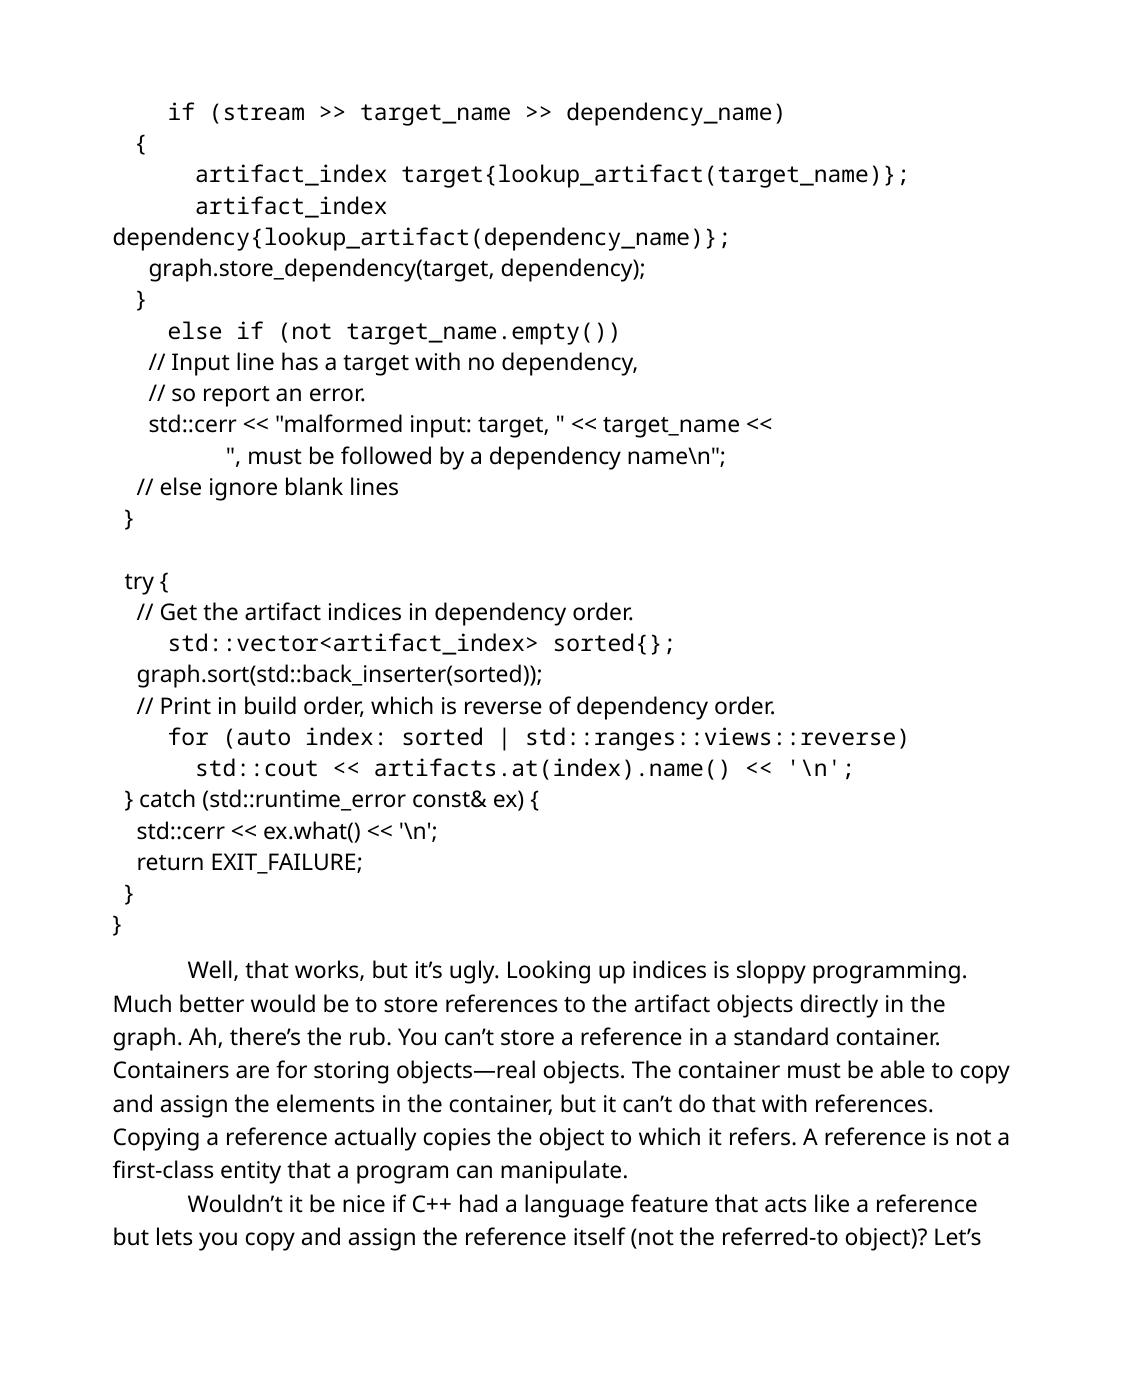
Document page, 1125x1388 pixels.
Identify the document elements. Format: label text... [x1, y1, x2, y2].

text // so report an error. [112, 377, 1012, 408]
text for (auto index: sorted | std::ranges::views::reverse) [112, 721, 1012, 752]
text // Print in build order, which is reverse of dependency order. [112, 690, 1012, 721]
text // else ignore blank lines [112, 471, 1012, 502]
text artifact_index dependency{lookup_artifact(dependency_name)}; [112, 190, 1012, 252]
text std::cout << artifacts.at(index).name() << '\n'; [112, 752, 1012, 783]
text Well, that works, but it’s ugly. Looking up indices is sloppy programming. Much better would be to store references to the artifact objects directly in the graph. Ah, there’s the rub. You can’t store a reference in a standard container. Containers are for storing objects—real objects. The container must be able to copy and assign the elements in the container, but it can’t do that with references. Copying a reference actually copies the object to which it refers. A reference is not a first-class entity that a program can manipulate. [112, 952, 1012, 1186]
text { [112, 127, 1012, 158]
text } [112, 283, 1012, 315]
text Wouldn’t it be nice if C++ had a language feature that acts like a reference but lets you copy and assign the reference itself (not the referred-to object)? Let’s [112, 1186, 1012, 1252]
text graph.store_dependency(target, dependency); [112, 252, 1012, 283]
text std::cerr << "malformed input: target, " << target_name << [112, 408, 1012, 440]
text std::cerr << ex.what() << '\n'; [112, 815, 1012, 846]
text artifact_index target{lookup_artifact(target_name)}; [112, 158, 1012, 190]
text // Input line has a target with no dependency, [112, 346, 1012, 377]
text } [112, 908, 1012, 940]
text // Get the artifact indices in dependency order. [112, 596, 1012, 627]
text else if (not target_name.empty()) [112, 315, 1012, 346]
text } catch (std::runtime_error const& ex) { [112, 783, 1012, 815]
text if (stream >> target_name >> dependency_name) [112, 96, 1012, 127]
text } [112, 877, 1012, 908]
text ", must be followed by a dependency name\n"; [112, 440, 1012, 471]
text } [112, 502, 1012, 533]
text return EXIT_FAILURE; [112, 846, 1012, 877]
text std::vector<artifact_index> sorted{}; [112, 627, 1012, 658]
text graph.sort(std::back_inserter(sorted)); [112, 658, 1012, 690]
text try { [112, 565, 1012, 596]
